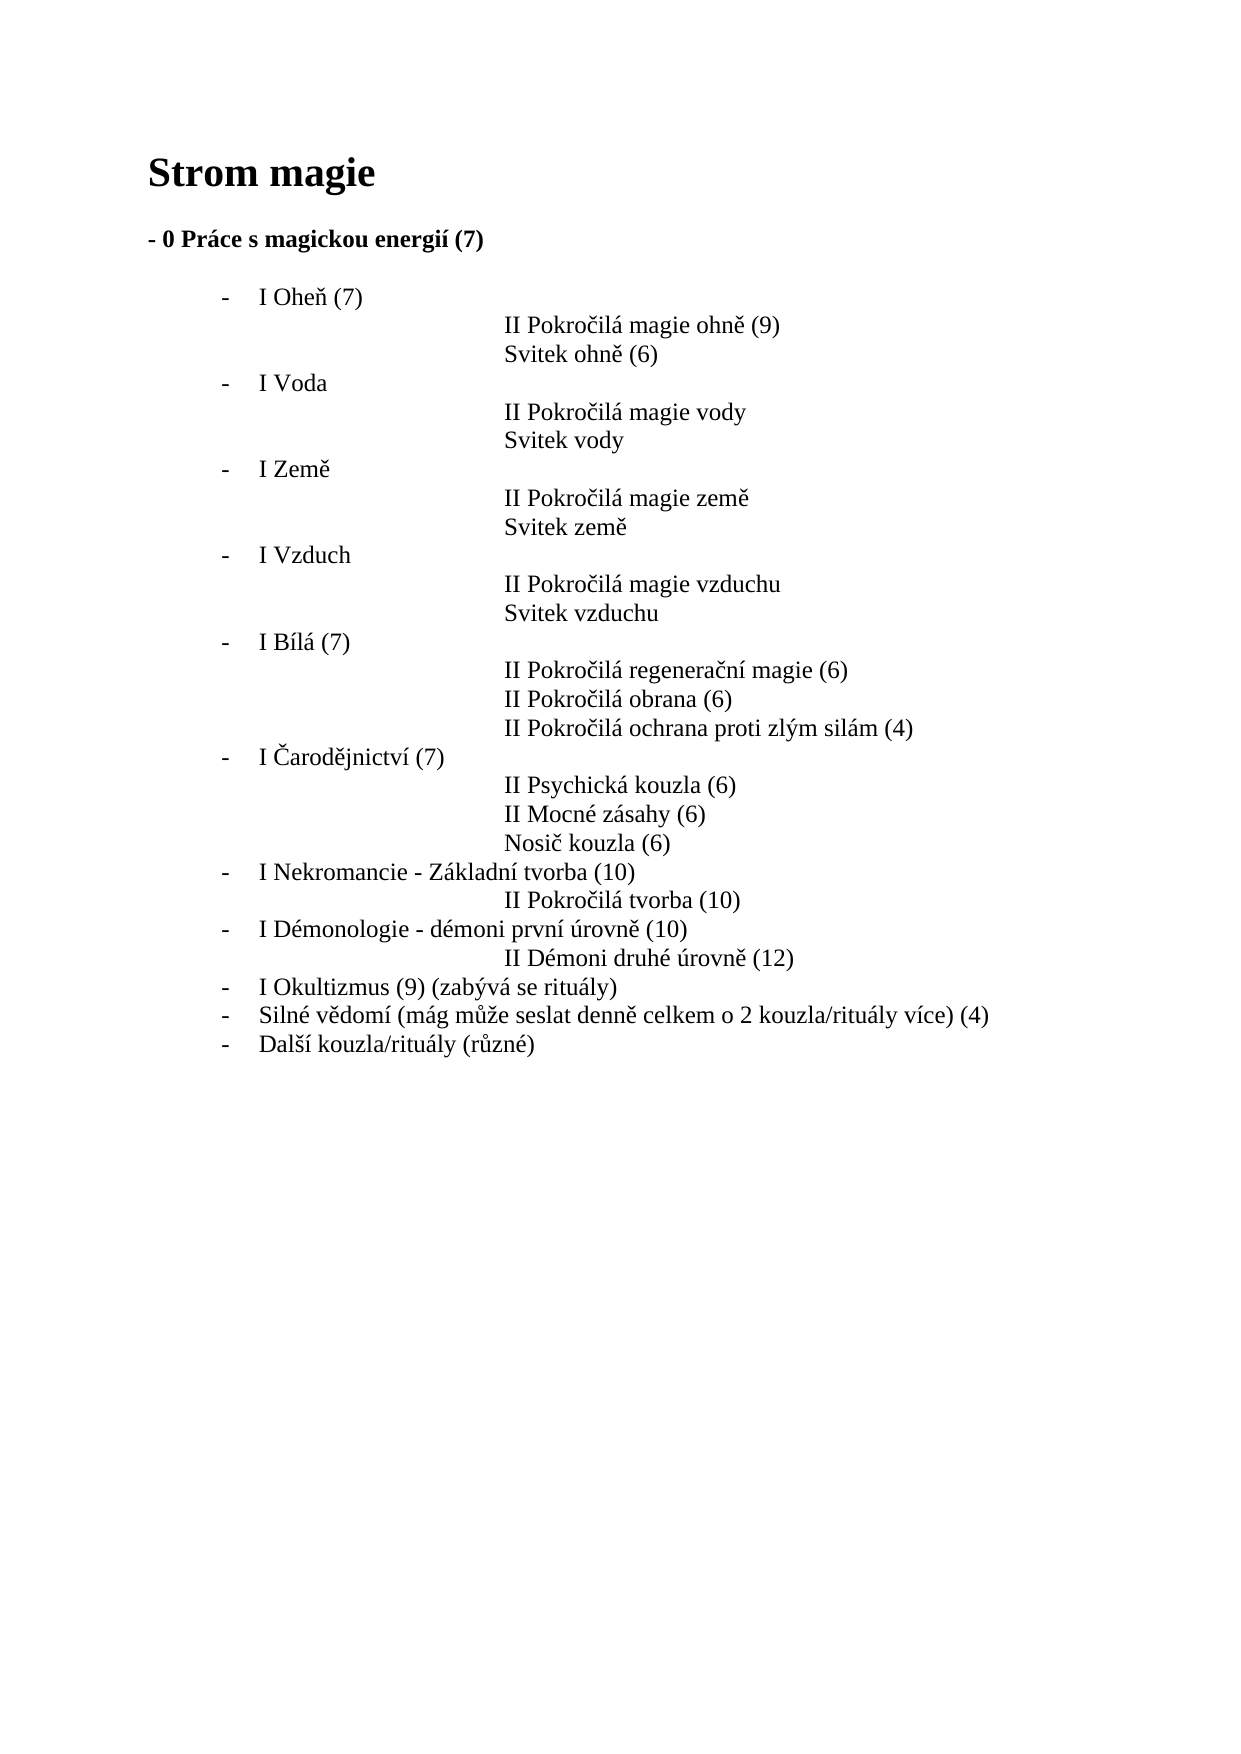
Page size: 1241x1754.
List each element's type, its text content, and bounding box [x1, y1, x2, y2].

text - 0 Práce s magickou energií (7) [148, 224, 1093, 253]
text Svitek země [221, 512, 1093, 541]
list I Nekromancie - Základní tvorba (10) [221, 857, 1093, 886]
list I Oheň (7) [221, 282, 1093, 311]
text II Pokročilá magie ohně (9) [221, 311, 1093, 339]
text II Pokročilá magie vody [221, 397, 1093, 426]
text II Pokročilá regenerační magie (6) [221, 656, 1093, 684]
list Další kouzla/rituály (různé) [221, 1029, 1093, 1058]
list Silné vědomí (mág může seslat denně celkem o 2 kouzla/rituály více) (4) [221, 1001, 1093, 1029]
list I Země [221, 454, 1093, 483]
text II Pokročilá tvorba (10) [221, 886, 1093, 914]
text II Pokročilá magie vzduchu [221, 569, 1093, 598]
text Svitek vody [221, 426, 1093, 454]
text II Pokročilá ochrana proti zlým silám (4) [221, 713, 1093, 742]
list I Vzduch [221, 541, 1093, 569]
list I Démonologie - démoni první úrovně (10) [221, 914, 1093, 943]
list I Voda [221, 368, 1093, 397]
list I Čarodějnictví (7) [221, 742, 1093, 771]
list I Okultizmus (9) (zabývá se rituály) [221, 972, 1093, 1001]
text Svitek ohně (6) [221, 339, 1093, 368]
list I Bílá (7) [221, 627, 1093, 656]
text II Démoni druhé úrovně (12) [221, 943, 1093, 972]
text II Mocné zásahy (6) [221, 799, 1093, 828]
text Svitek vzduchu [221, 598, 1093, 627]
text II Pokročilá magie země [221, 483, 1093, 512]
text Nosič kouzla (6) [221, 828, 1093, 857]
text II Psychická kouzla (6) [221, 771, 1093, 799]
text II Pokročilá obrana (6) [221, 684, 1093, 713]
subtitle Strom magie [148, 148, 1093, 196]
